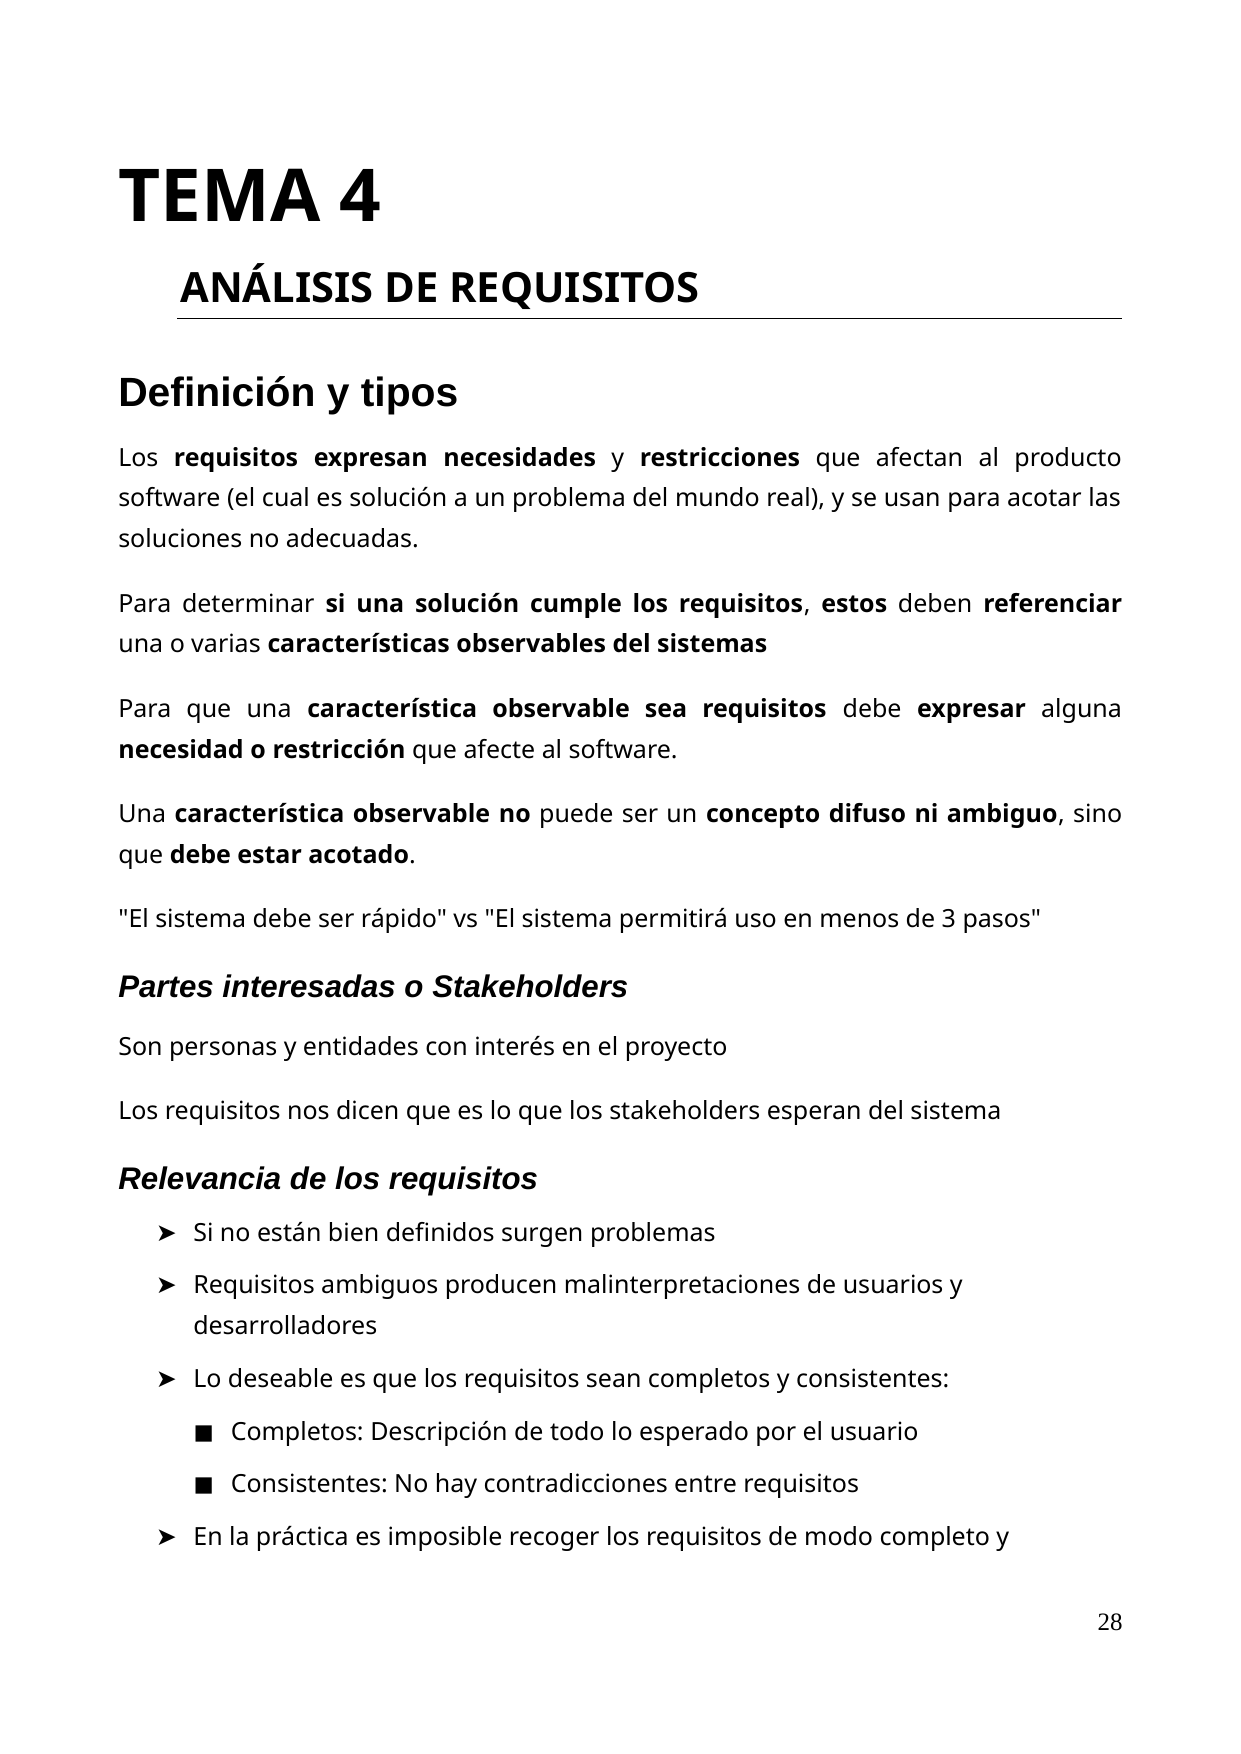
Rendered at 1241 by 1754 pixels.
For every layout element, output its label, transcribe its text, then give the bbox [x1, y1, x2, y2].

list Lo deseable es que los requisitos sean completos y consistentes: [156, 1361, 1122, 1394]
text Análisis de requisitos [177, 255, 1122, 318]
list Si no están bien definidos surgen problemas [156, 1214, 1122, 1248]
list Consistentes: No hay contradicciones entre requisitos [193, 1466, 1122, 1500]
subtitle TEMA 4 [118, 143, 1122, 242]
subtitle Definición y tipos [118, 368, 1122, 415]
subtitle Partes interesadas o Stakeholders [118, 968, 1122, 1004]
text "El sistema debe ser rápido" vs "El sistema permitirá uso en menos de 3 pasos" [118, 901, 1122, 935]
list En la práctica es imposible recoger los requisitos de modo completo y [156, 1519, 1122, 1553]
list Completos: Descripción de todo lo esperado por el usuario [193, 1413, 1122, 1447]
text Son personas y entidades con interés en el proyecto [118, 1028, 1122, 1062]
text Para determinar si una solución cumple los requisitos, estos deben referenciar una o varias características observables del sistemas [118, 585, 1122, 660]
text Para que una característica observable sea requisitos debe expresar alguna necesidad o restricción que afecte al software. [118, 691, 1122, 765]
text Los requisitos expresan necesidades y restricciones que afectan al producto software (el cual es solución a un problema del mundo real), y se usan para acotar las soluciones no adecuadas. [118, 439, 1122, 555]
subtitle Relevancia de los requisitos [118, 1160, 1122, 1196]
text Una característica observable no puede ser un concepto difuso ni ambiguo, sino que debe estar acotado. [118, 796, 1122, 871]
list Requisitos ambiguos producen malinterpretaciones de usuarios y desarrolladores [156, 1267, 1122, 1342]
text Los requisitos nos dicen que es lo que los stakeholders esperan del sistema [118, 1093, 1122, 1127]
